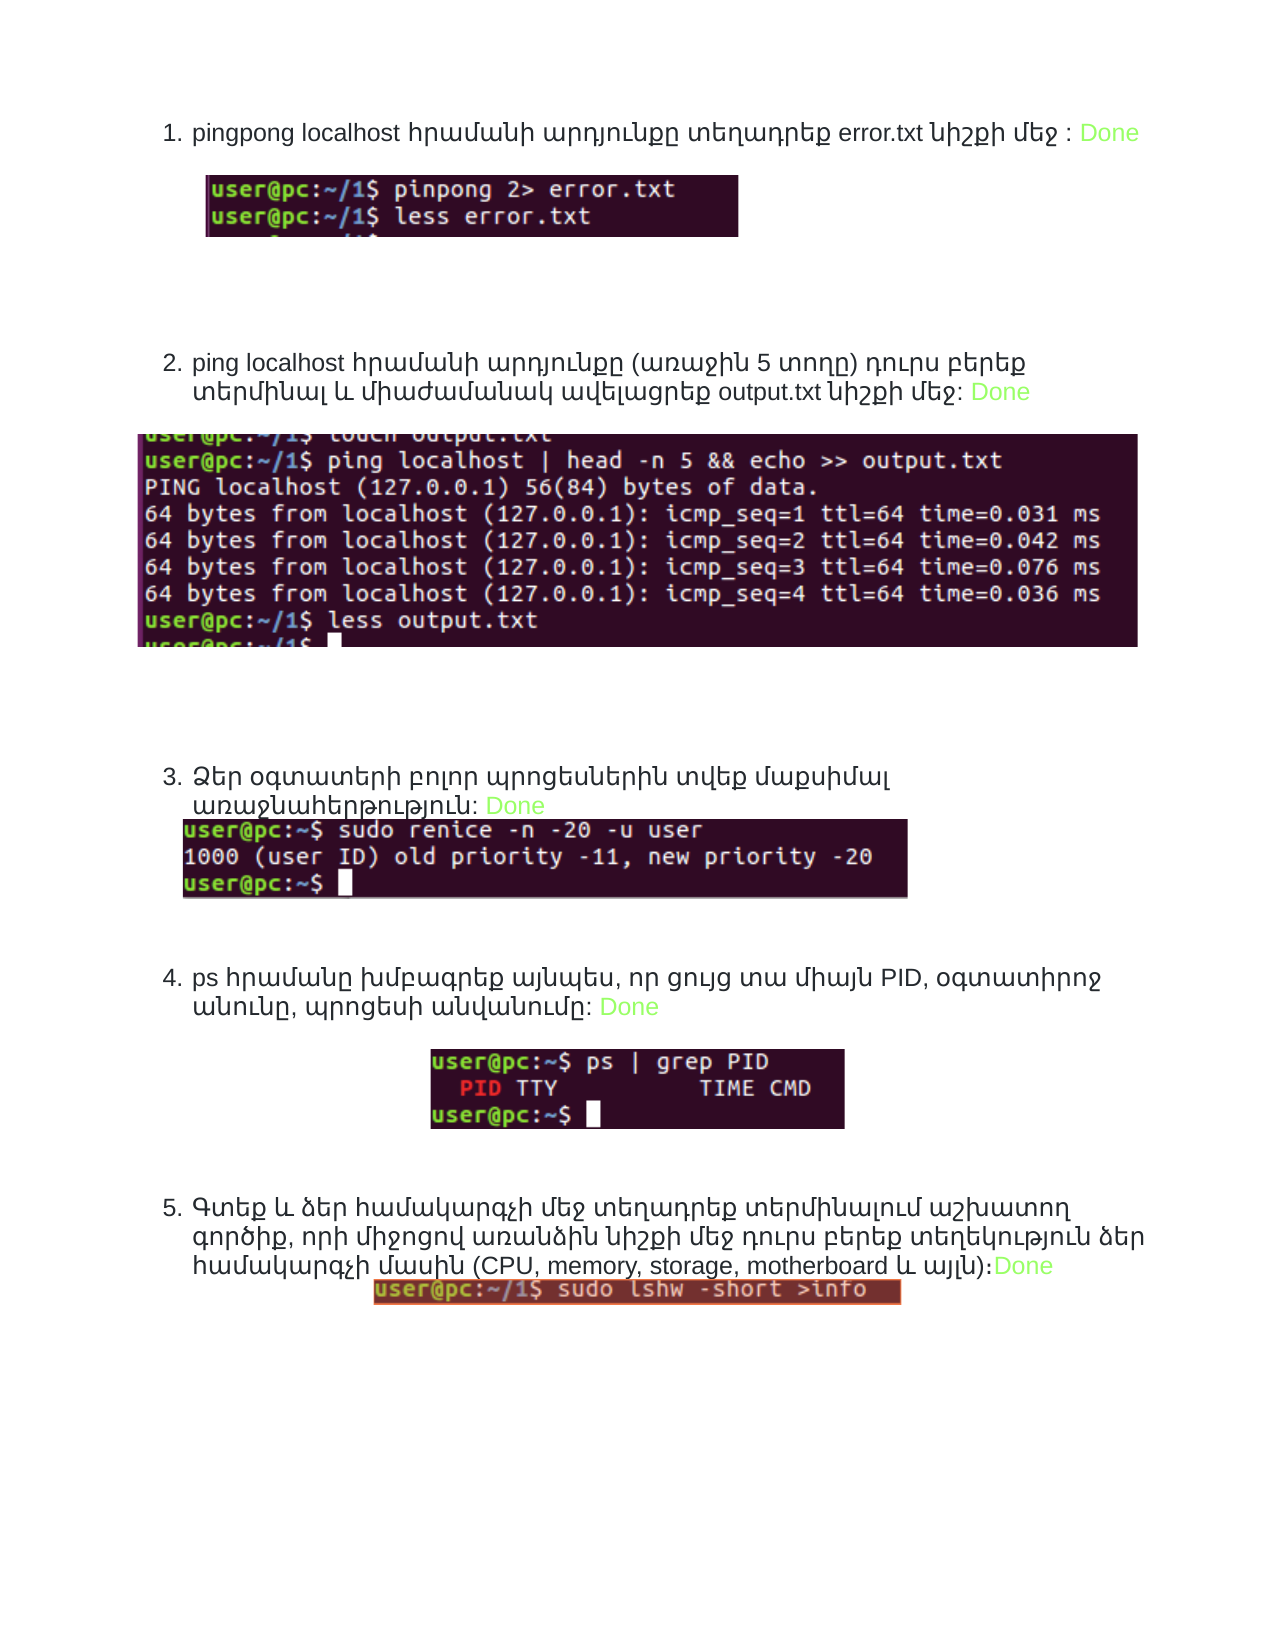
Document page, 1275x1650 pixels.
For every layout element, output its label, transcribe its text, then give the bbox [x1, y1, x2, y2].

list Գտեք և ձեր համակարգչի մեջ տեղադրեք տերմինալում աշխատող գործիք, որի միջոցով առանձին նիշքի մեջ դուրս բերեք տեղեկություն ձեր համակարգչի մասին (CPU, memory, storage, motherboard և այլն)։Done [162, 1193, 1157, 1279]
picture [373, 1279, 902, 1305]
list ping localhost հրամանի արդյունքը (առաջին 5 տողը) դուրս բերեք տերմինալ և միաժամանակ ավելացրեք output.txt նիշքի մեջ: Done [162, 348, 1157, 406]
picture [137, 434, 1138, 647]
list pingpong localhost հրամանի արդյունքը տեղադրեք error.txt նիշքի մեջ : Done [162, 118, 1157, 147]
list ps հրամանը խմբագրեք այնպես, որ ցույց տա միայն PID, օգտատիրոջ անունը, պրոցեսի անվանումը: Done [162, 963, 1157, 1021]
list Ձեր օգտատերի բոլոր պրոցեսներին տվեք մաքսիմալ առաջնահերթություն: Done [162, 762, 1157, 819]
picture [205, 175, 739, 237]
picture [430, 1049, 845, 1129]
picture [182, 819, 908, 899]
